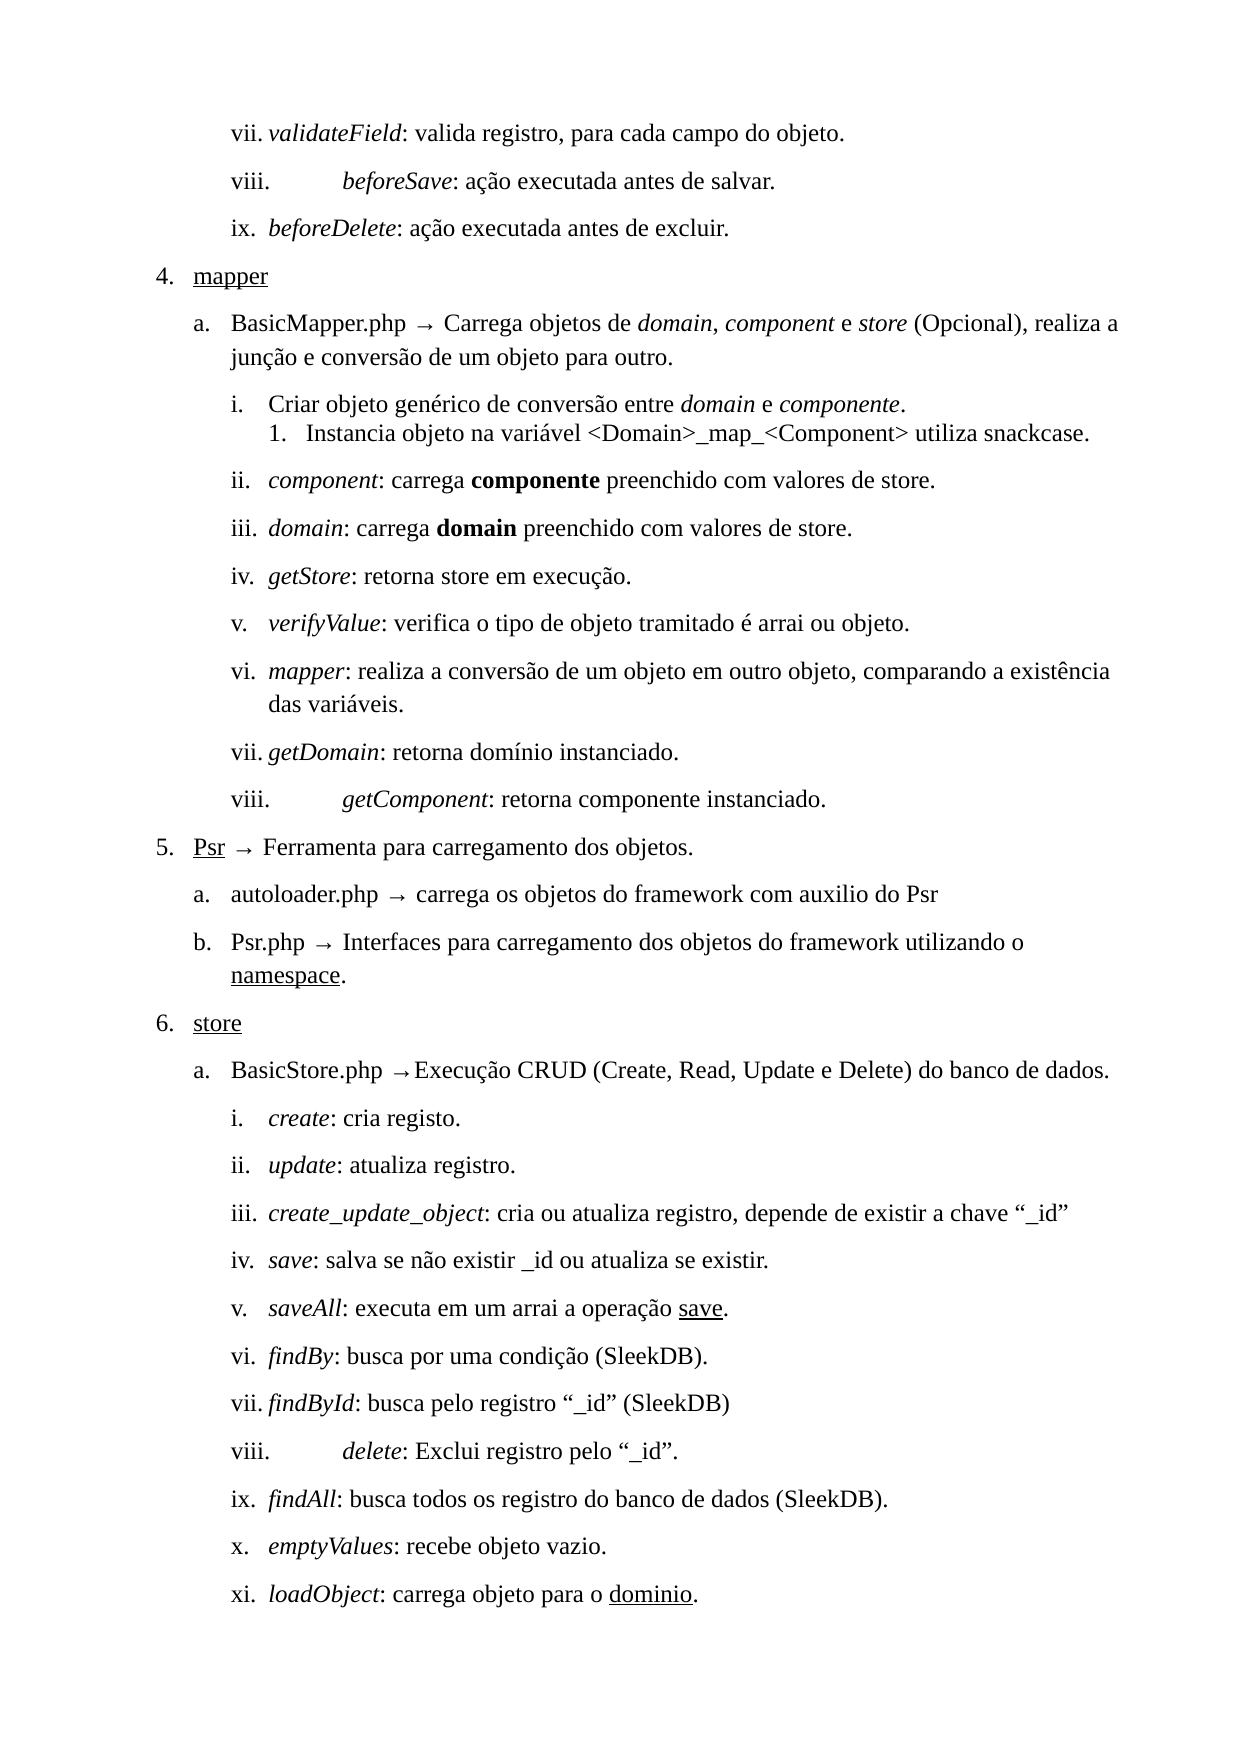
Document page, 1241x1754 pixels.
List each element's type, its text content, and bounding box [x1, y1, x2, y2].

list BasicMapper.php → Carrega objetos de domain, component e store (Opcional), realiza a junção e conversão de um objeto para outro. [193, 308, 1122, 370]
list getComponent: retorna componente instanciado. [231, 784, 1122, 813]
list findById: busca pelo registro “_id” (SleekDB) [231, 1388, 1122, 1417]
list getDomain: retorna domínio instanciado. [231, 737, 1122, 765]
list Instancia objeto na variável <Domain>_map_<Component> utiliza snackcase. [268, 418, 1122, 447]
list create: cria registo. [231, 1103, 1122, 1132]
list domain: carrega domain preenchido com valores de store. [231, 513, 1122, 542]
list findBy: busca por uma condição (SleekDB). [231, 1341, 1122, 1369]
list mapper [156, 261, 1122, 290]
list component: carrega componente preenchido com valores de store. [231, 466, 1122, 494]
list loadObject: carrega objeto para o dominio. [231, 1579, 1122, 1608]
list create_update_object: cria ou atualiza registro, depende de existir a chave “_id” [231, 1198, 1122, 1227]
list saveAll: executa em um arrai a operação save. [231, 1293, 1122, 1322]
list BasicStore.php →Execução CRUD (Create, Read, Update e Delete) do banco de dados. [193, 1055, 1122, 1084]
list autoloader.php → carrega os objetos do framework com auxilio do Psr [193, 879, 1122, 908]
list mapper: realiza a conversão de um objeto em outro objeto, comparando a existência das variáveis. [231, 656, 1122, 718]
list findAll: busca todos os registro do banco de dados (SleekDB). [231, 1484, 1122, 1512]
list Criar objeto genérico de conversão entre domain e componente. [231, 389, 1122, 418]
list delete: Exclui registro pelo “_id”. [231, 1436, 1122, 1465]
list validateField: valida registro, para cada campo do objeto. [231, 118, 1122, 147]
list getStore: retorna store em execução. [231, 561, 1122, 589]
list verifyValue: verifica o tipo de objeto tramitado é arrai ou objeto. [231, 608, 1122, 637]
list Psr → Ferramenta para carregamento dos objetos. [156, 832, 1122, 861]
list save: salva se não existir _id ou atualiza se existir. [231, 1246, 1122, 1274]
list store [156, 1008, 1122, 1036]
list beforeDelete: ação executada antes de excluir. [231, 213, 1122, 242]
list emptyValues: recebe objeto vazio. [231, 1531, 1122, 1560]
list beforeSave: ação executada antes de salvar. [231, 166, 1122, 194]
list update: atualiza registro. [231, 1150, 1122, 1179]
list Psr.php → Interfaces para carregamento dos objetos do framework utilizando o namespace. [193, 927, 1122, 989]
